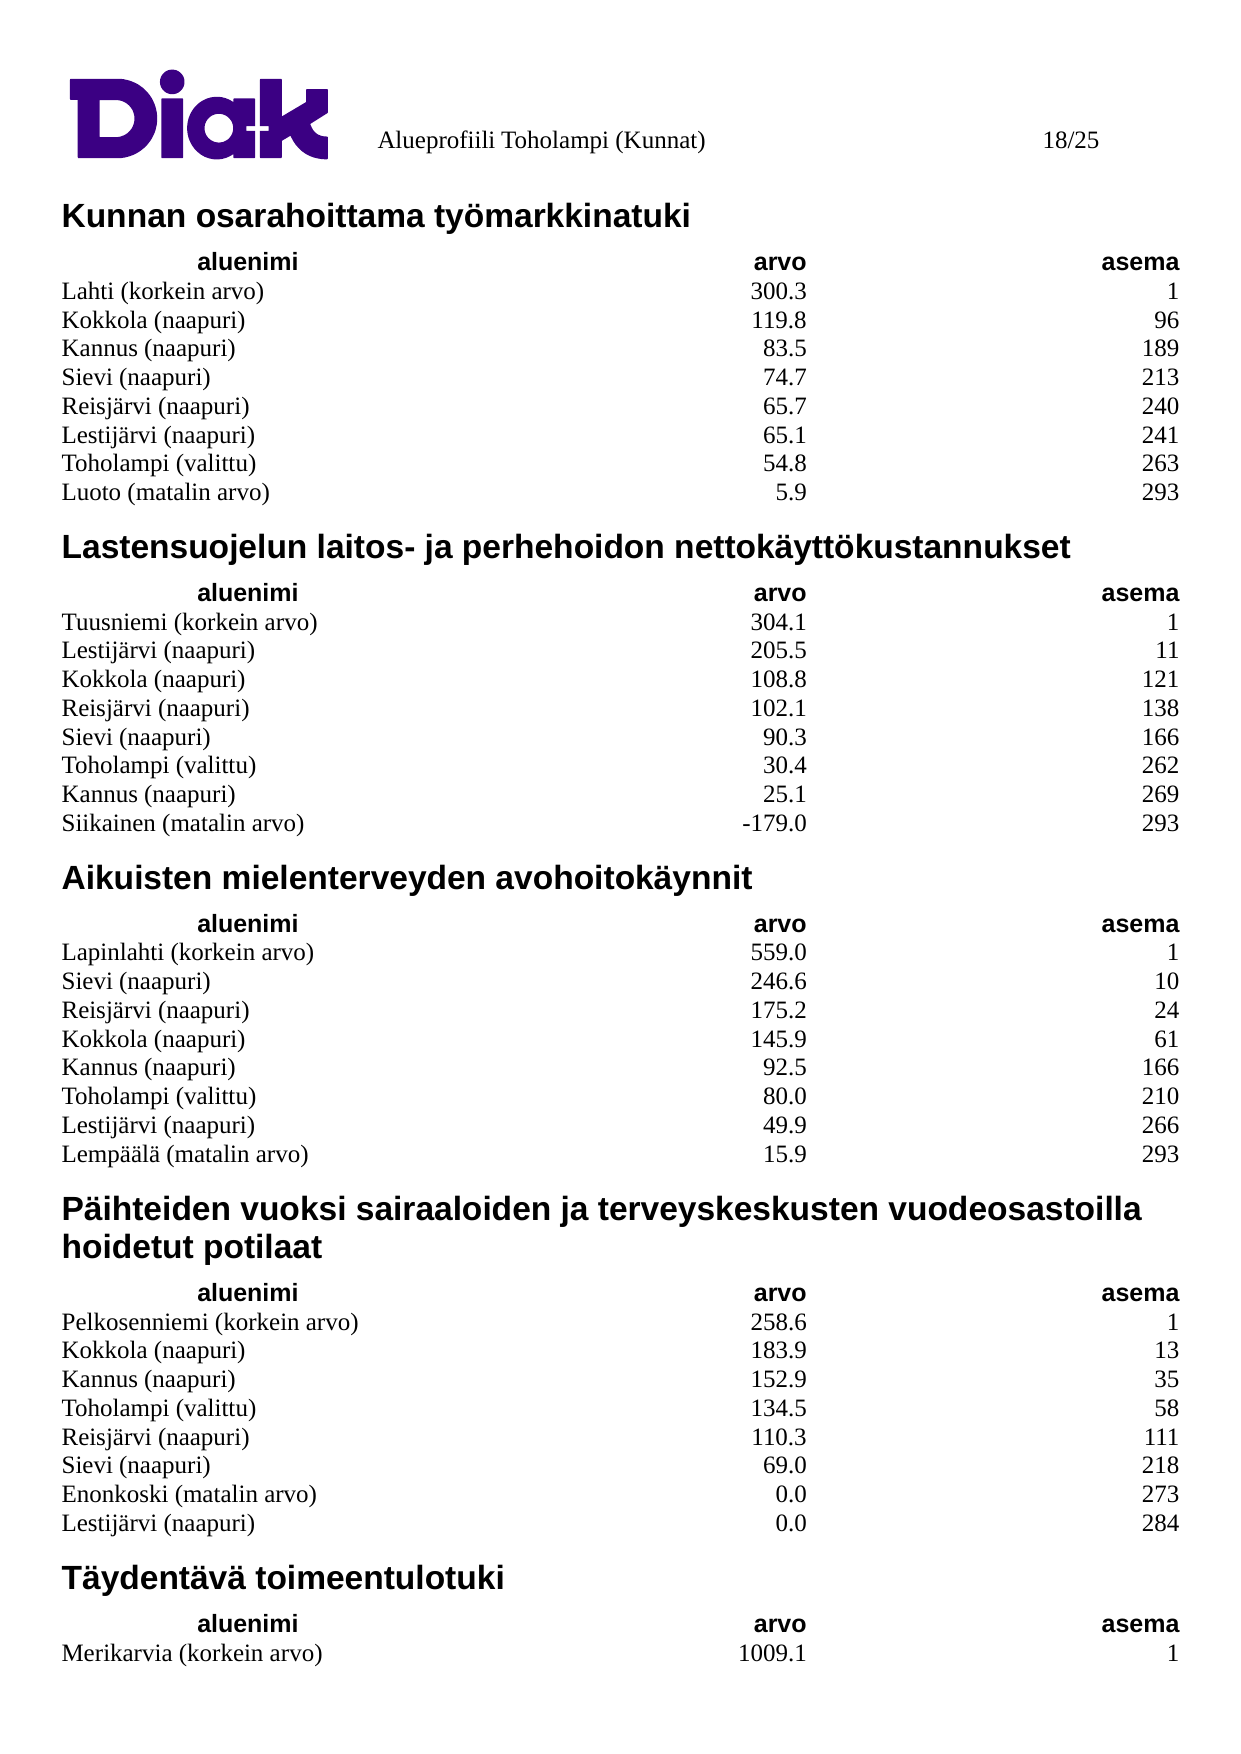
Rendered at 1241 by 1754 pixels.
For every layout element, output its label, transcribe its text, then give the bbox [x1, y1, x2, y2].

table_cell 80.0 [434, 1081, 806, 1110]
table_cell Siikainen (matalin arvo) [61, 808, 434, 837]
table_cell 213 [806, 362, 1179, 391]
table_cell 110.3 [434, 1422, 806, 1451]
table_cell 121 [806, 664, 1179, 693]
table_cell Luoto (matalin arvo) [61, 477, 434, 506]
table_cell 30.4 [434, 751, 806, 779]
table_header arvo [434, 578, 806, 607]
table_cell 218 [806, 1451, 1179, 1479]
table_header arvo [434, 247, 806, 276]
table_cell Sievi (naapuri) [61, 722, 434, 751]
table_header arvo [434, 1278, 806, 1307]
table_cell Kokkola (naapuri) [61, 1336, 434, 1364]
table_cell Reisjärvi (naapuri) [61, 693, 434, 722]
table_cell 83.5 [434, 334, 806, 362]
table_cell 166 [806, 722, 1179, 751]
table_cell 69.0 [434, 1451, 806, 1479]
table_cell 293 [806, 808, 1179, 837]
table_cell 183.9 [434, 1336, 806, 1364]
table_cell Lempäälä (matalin arvo) [61, 1139, 434, 1167]
table_cell Toholampi (valittu) [61, 1393, 434, 1422]
table_cell 134.5 [434, 1393, 806, 1422]
table_header aluenimi [61, 1278, 434, 1307]
table_header asema [806, 1278, 1179, 1307]
table_cell 210 [806, 1081, 1179, 1110]
table_cell Lahti (korkein arvo) [61, 276, 434, 305]
table_cell 145.9 [434, 1024, 806, 1052]
subtitle Täydentävä toimeentulotuki [61, 1558, 1179, 1596]
table_cell 1 [806, 607, 1179, 636]
table_cell Lestijärvi (naapuri) [61, 636, 434, 664]
table_header aluenimi [61, 247, 434, 276]
table_cell 1 [806, 938, 1179, 966]
table_cell Sievi (naapuri) [61, 966, 434, 995]
table_cell 0.0 [434, 1479, 806, 1508]
table_header aluenimi [61, 578, 434, 607]
table_cell 258.6 [434, 1307, 806, 1336]
table_cell 166 [806, 1053, 1179, 1081]
table_cell Kokkola (naapuri) [61, 1024, 434, 1052]
table_cell Kannus (naapuri) [61, 1053, 434, 1081]
table_cell 263 [806, 449, 1179, 477]
table_cell Pelkosenniemi (korkein arvo) [61, 1307, 434, 1336]
table_cell Merikarvia (korkein arvo) [61, 1638, 434, 1666]
table_header asema [806, 247, 1179, 276]
table_cell 65.7 [434, 391, 806, 420]
table_cell 15.9 [434, 1139, 806, 1167]
subtitle Aikuisten mielenterveyden avohoitokäynnit [61, 858, 1179, 896]
table_header asema [806, 1609, 1179, 1638]
table_cell 138 [806, 693, 1179, 722]
table_cell 269 [806, 779, 1179, 808]
table_cell Lestijärvi (naapuri) [61, 1110, 434, 1139]
table_cell 0.0 [434, 1508, 806, 1537]
table_cell 284 [806, 1508, 1179, 1537]
table_cell Reisjärvi (naapuri) [61, 1422, 434, 1451]
table_cell 152.9 [434, 1364, 806, 1393]
table_cell 205.5 [434, 636, 806, 664]
table_cell 5.9 [434, 477, 806, 506]
table_cell Sievi (naapuri) [61, 362, 434, 391]
subtitle Lastensuojelun laitos- ja perhehoidon nettokäyttökustannukset [61, 527, 1179, 566]
table_cell 96 [806, 305, 1179, 333]
table_cell 102.1 [434, 693, 806, 722]
table_cell 1 [806, 1307, 1179, 1336]
subtitle Kunnan osarahoittama työmarkkinatuki [61, 196, 1179, 235]
table_cell 65.1 [434, 420, 806, 448]
table_header asema [806, 909, 1179, 937]
table_cell 74.7 [434, 362, 806, 391]
table_cell 49.9 [434, 1110, 806, 1139]
table_cell Toholampi (valittu) [61, 1081, 434, 1110]
table_cell 90.3 [434, 722, 806, 751]
table_cell Lestijärvi (naapuri) [61, 1508, 434, 1537]
table_cell Sievi (naapuri) [61, 1451, 434, 1479]
table_cell Kokkola (naapuri) [61, 305, 434, 333]
table_cell 304.1 [434, 607, 806, 636]
table_cell 92.5 [434, 1053, 806, 1081]
table_cell Enonkoski (matalin arvo) [61, 1479, 434, 1508]
table_cell Tuusniemi (korkein arvo) [61, 607, 434, 636]
table_cell 293 [806, 1139, 1179, 1167]
table_cell 11 [806, 636, 1179, 664]
table_cell 240 [806, 391, 1179, 420]
table_cell Toholampi (valittu) [61, 751, 434, 779]
table_cell 1 [806, 276, 1179, 305]
table_cell 54.8 [434, 449, 806, 477]
table_cell Toholampi (valittu) [61, 449, 434, 477]
table_cell 111 [806, 1422, 1179, 1451]
table_cell 13 [806, 1336, 1179, 1364]
table_cell Kannus (naapuri) [61, 334, 434, 362]
table_cell 119.8 [434, 305, 806, 333]
table_cell Kannus (naapuri) [61, 779, 434, 808]
table_cell 293 [806, 477, 1179, 506]
table_cell 58 [806, 1393, 1179, 1422]
table_cell 1009.1 [434, 1638, 806, 1666]
table_cell 241 [806, 420, 1179, 448]
table_cell Reisjärvi (naapuri) [61, 391, 434, 420]
table_header arvo [434, 909, 806, 937]
table_header arvo [434, 1609, 806, 1638]
table_cell 266 [806, 1110, 1179, 1139]
table_cell Kokkola (naapuri) [61, 664, 434, 693]
table_cell 175.2 [434, 995, 806, 1024]
table_cell Kannus (naapuri) [61, 1364, 434, 1393]
table_cell 262 [806, 751, 1179, 779]
table_header asema [806, 578, 1179, 607]
table_cell Reisjärvi (naapuri) [61, 995, 434, 1024]
table_cell 273 [806, 1479, 1179, 1508]
table_cell 25.1 [434, 779, 806, 808]
subtitle Päihteiden vuoksi sairaaloiden ja terveyskeskusten vuodeosastoilla hoidetut potilaat [61, 1188, 1179, 1266]
table_cell 108.8 [434, 664, 806, 693]
table_cell 24 [806, 995, 1179, 1024]
table_cell 189 [806, 334, 1179, 362]
table_cell Lapinlahti (korkein arvo) [61, 938, 434, 966]
table_cell -179.0 [434, 808, 806, 837]
table_cell 246.6 [434, 966, 806, 995]
table_cell Lestijärvi (naapuri) [61, 420, 434, 448]
table_cell 61 [806, 1024, 1179, 1052]
table_cell 10 [806, 966, 1179, 995]
table_cell 300.3 [434, 276, 806, 305]
table_header aluenimi [61, 1609, 434, 1638]
table_header aluenimi [61, 909, 434, 937]
table_cell 559.0 [434, 938, 806, 966]
table_cell 35 [806, 1364, 1179, 1393]
table_cell 1 [806, 1638, 1179, 1666]
